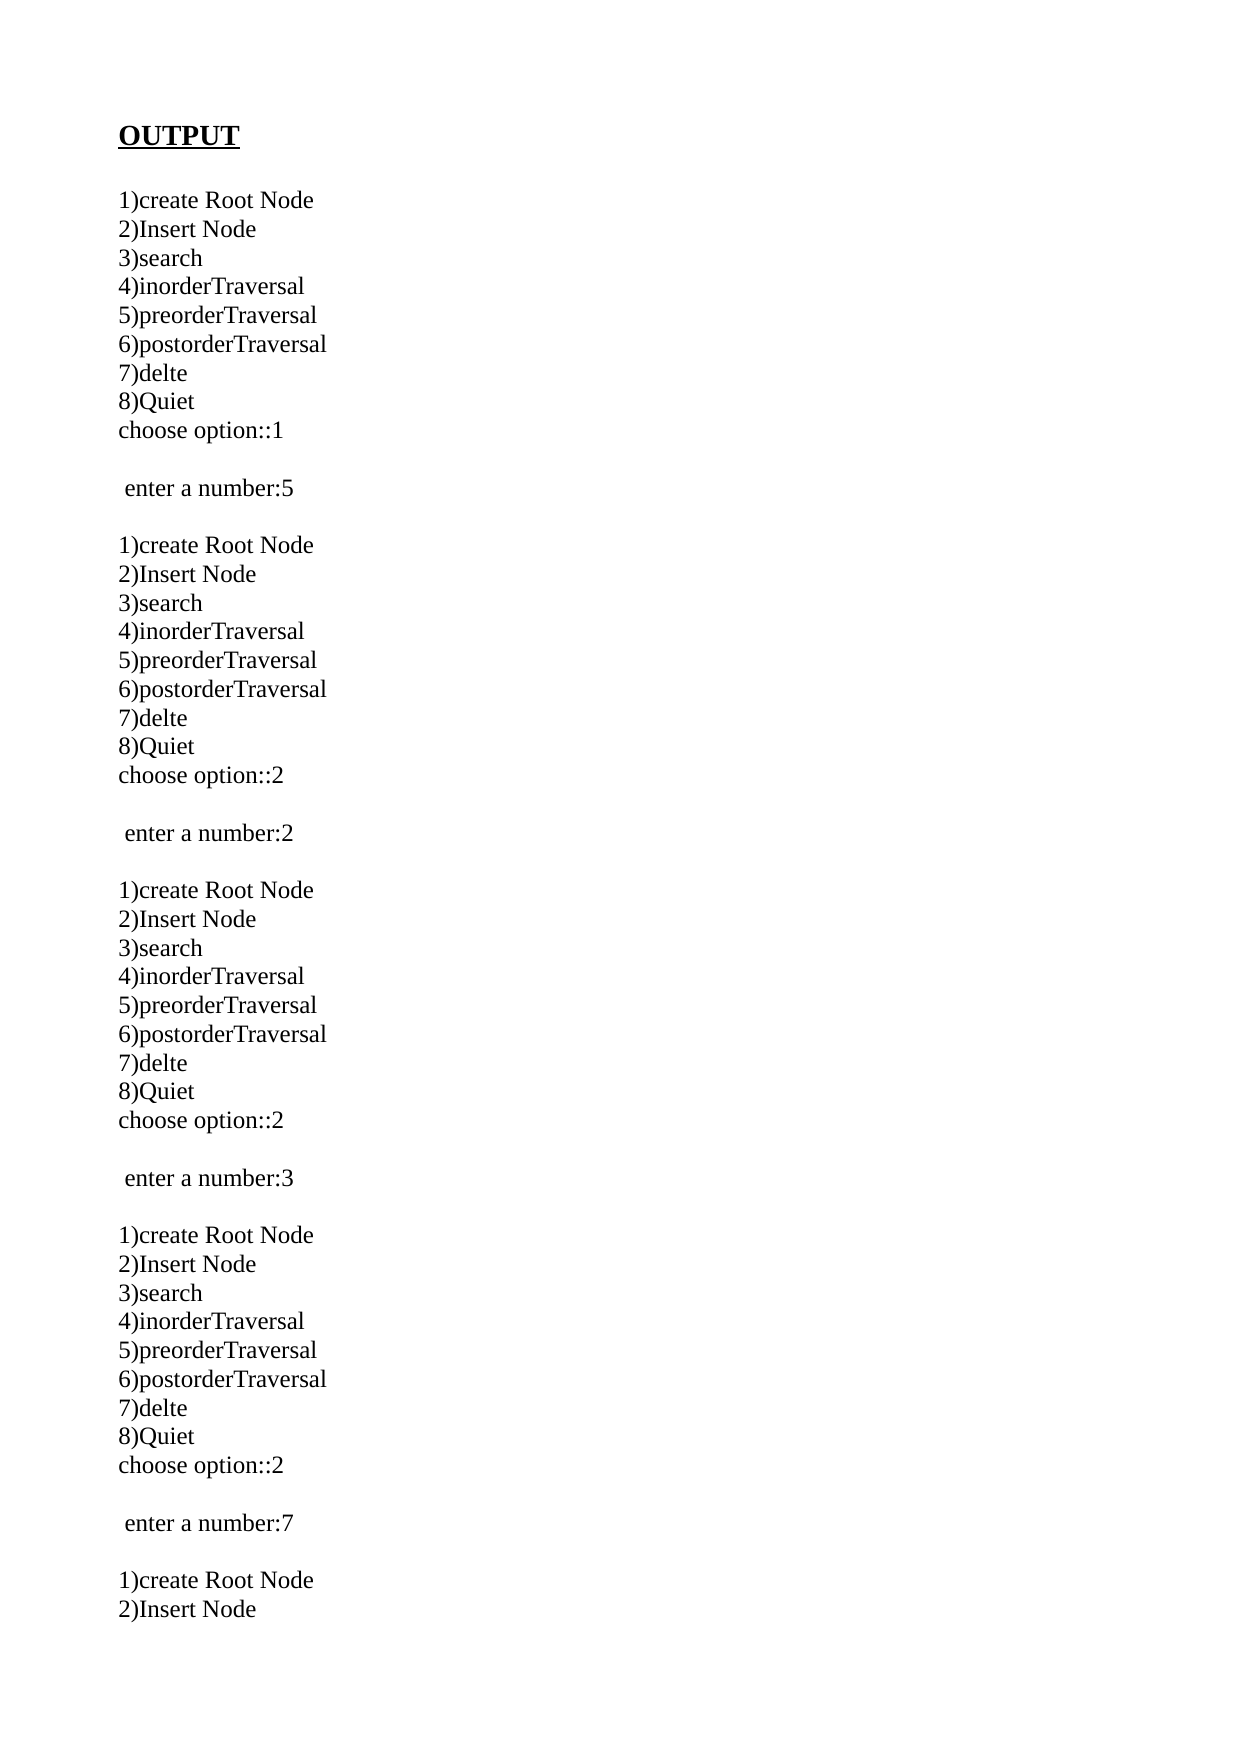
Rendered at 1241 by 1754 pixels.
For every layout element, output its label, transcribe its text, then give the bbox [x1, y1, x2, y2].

text 6)postorderTraversal [118, 1364, 1122, 1393]
text 6)postorderTraversal [118, 674, 1122, 703]
text enter a number:3 [118, 1163, 1122, 1191]
text 8)Quiet [118, 1421, 1122, 1450]
text 7)delte [118, 1393, 1122, 1421]
text 4)inorderTraversal [118, 271, 1122, 300]
text choose option::1 [118, 415, 1122, 444]
text 1)create Root Node [118, 1565, 1122, 1594]
text 7)delte [118, 358, 1122, 386]
text 7)delte [118, 703, 1122, 731]
text 1)create Root Node [118, 530, 1122, 559]
text 3)search [118, 243, 1122, 271]
text enter a number:7 [118, 1508, 1122, 1536]
text 4)inorderTraversal [118, 616, 1122, 645]
text choose option::2 [118, 760, 1122, 789]
text 8)Quiet [118, 386, 1122, 415]
text 5)preorderTraversal [118, 300, 1122, 329]
text enter a number:2 [118, 818, 1122, 846]
text enter a number:5 [118, 473, 1122, 501]
text 1)create Root Node [118, 185, 1122, 214]
text 1)create Root Node [118, 875, 1122, 904]
text 4)inorderTraversal [118, 1306, 1122, 1335]
text choose option::2 [118, 1105, 1122, 1134]
text 2)Insert Node [118, 904, 1122, 933]
text 2)Insert Node [118, 214, 1122, 243]
text 5)preorderTraversal [118, 1335, 1122, 1364]
text 1)create Root Node [118, 1220, 1122, 1249]
text 3)search [118, 588, 1122, 616]
text 2)Insert Node [118, 1249, 1122, 1278]
text 5)preorderTraversal [118, 990, 1122, 1019]
text 8)Quiet [118, 1076, 1122, 1105]
text 3)search [118, 1278, 1122, 1306]
text 7)delte [118, 1048, 1122, 1076]
text 5)preorderTraversal [118, 645, 1122, 674]
text choose option::2 [118, 1450, 1122, 1479]
text 3)search [118, 933, 1122, 961]
text 6)postorderTraversal [118, 1019, 1122, 1048]
text 6)postorderTraversal [118, 329, 1122, 358]
text 2)Insert Node [118, 559, 1122, 588]
text 4)inorderTraversal [118, 961, 1122, 990]
text 2)Insert Node [118, 1594, 1122, 1623]
text 8)Quiet [118, 731, 1122, 760]
text OUTPUT [118, 118, 1122, 152]
